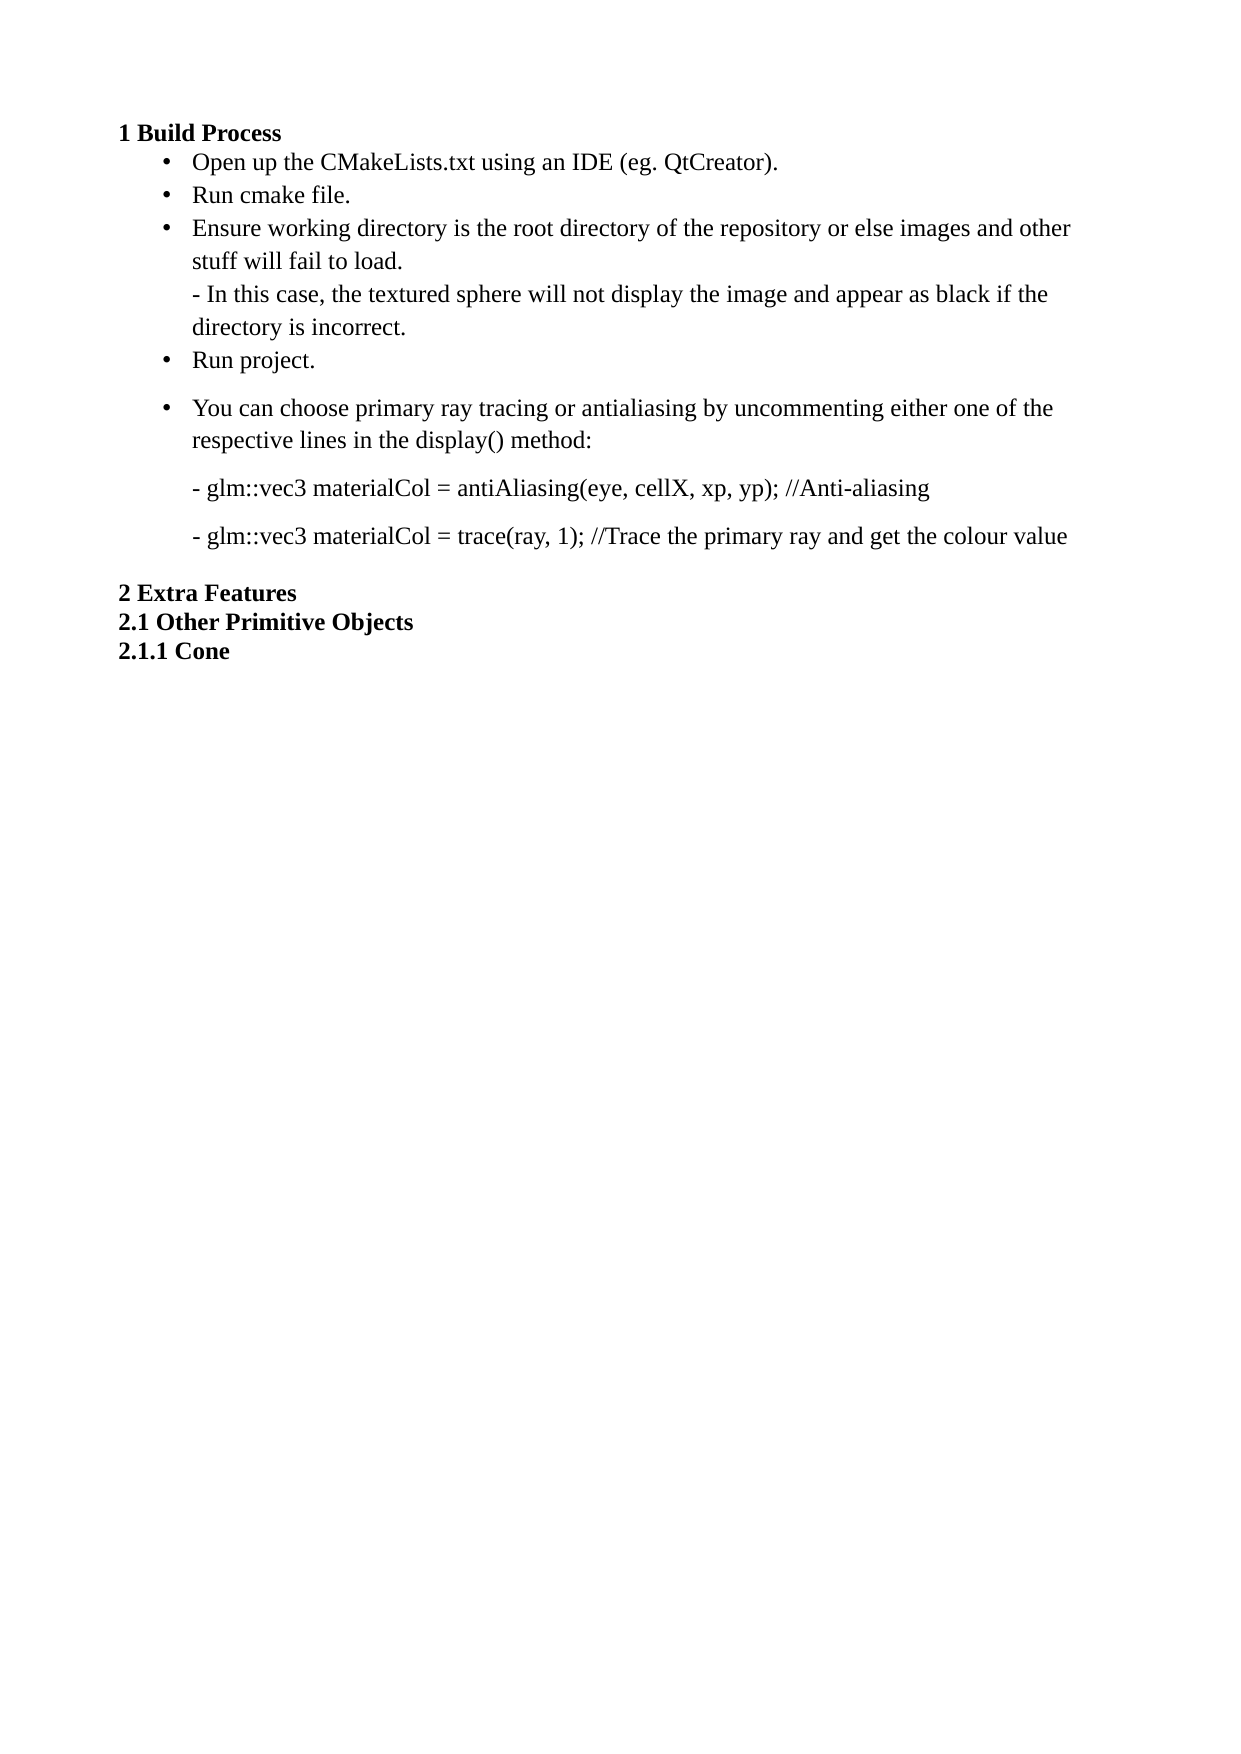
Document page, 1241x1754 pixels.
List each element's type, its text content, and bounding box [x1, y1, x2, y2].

list - glm::vec3 materialCol = antiAliasing(eye, cellX, xp, yp); //Anti-aliasing [162, 473, 1122, 502]
text 2.1.1 Cone [118, 636, 1122, 664]
list - In this case, the textured sphere will not display the image and appear as black if the directory is incorrect. [162, 279, 1122, 341]
list Ensure working directory is the root directory of the repository or else images and other stuff will fail to load. [162, 213, 1122, 275]
list Open up the CMakeLists.txt using an IDE (eg. QtCreator). [162, 147, 1122, 176]
text 2 Extra Features [118, 578, 1122, 607]
text - glm::vec3 materialCol = trace(ray, 1); //Trace the primary ray and get the colour value [118, 521, 1122, 549]
list You can choose primary ray tracing or antialiasing by uncommenting either one of the respective lines in the display() method: [162, 393, 1122, 454]
list Run project. [162, 345, 1122, 374]
text 1 Build Process [118, 118, 1122, 147]
list Run cmake file. [162, 180, 1122, 209]
text 2.1 Other Primitive Objects [118, 607, 1122, 636]
